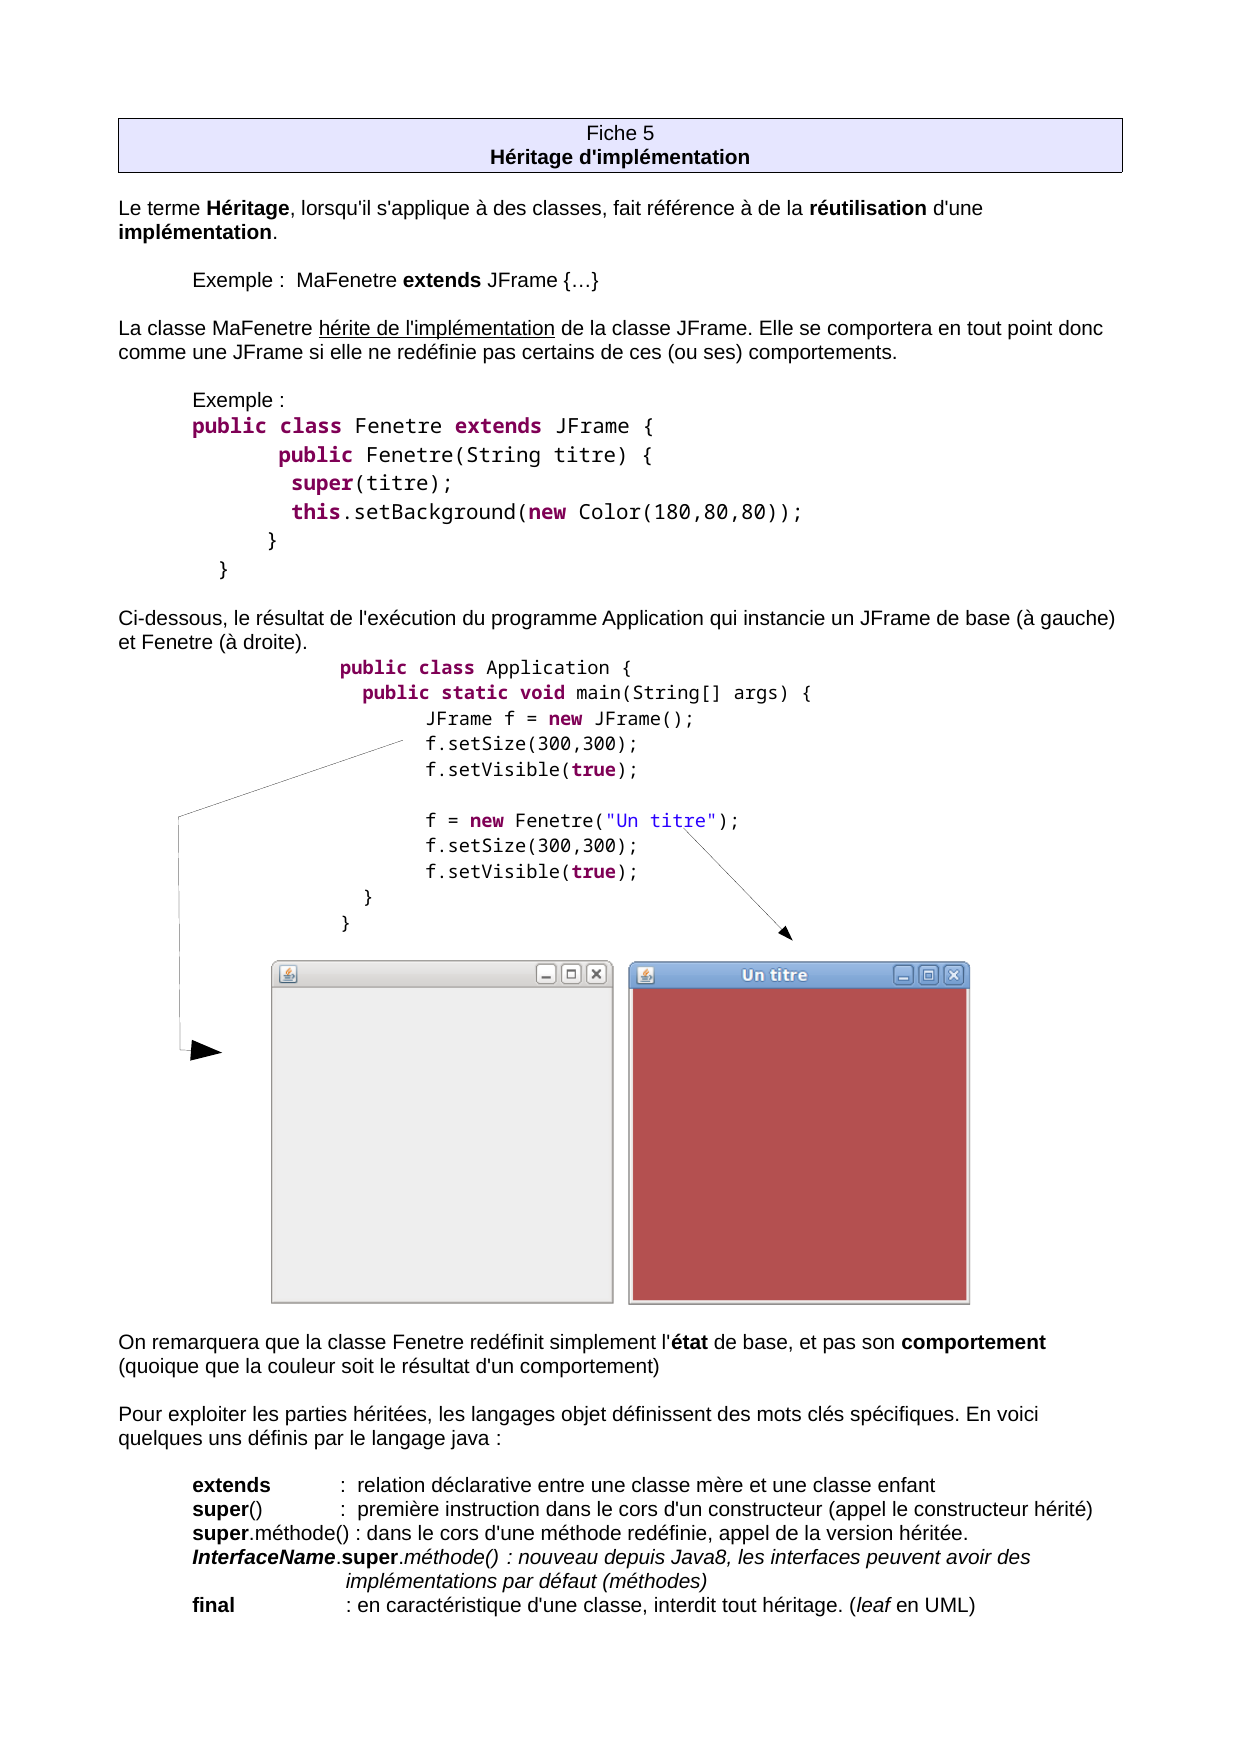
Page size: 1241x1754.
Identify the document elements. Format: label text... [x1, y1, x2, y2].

text Exemple : [118, 388, 1122, 412]
text [714, 858, 1122, 884]
text Ci-dessous, le résultat de l'exécution du programme Application qui instancie un JFrame de base (à gauche) et Fenetre (à droite). [118, 606, 1122, 654]
text f = new Fenetre("Un titre"); [340, 807, 1122, 833]
text public Fenetre(String titre) { [44, 440, 1122, 468]
text Pour exploiter les parties héritées, les langages objet définissent des mots clés spécifiques. En voici quelques uns définis par le langage java : [118, 1401, 1122, 1449]
text On remarquera que la classe Fenetre redéfinit simplement l'état de base, et pas son comportement (quoique que la couleur soit le résultat d'un comportement) [118, 1329, 1122, 1377]
text f.setSize(300,300); [340, 833, 711, 858]
text } [44, 525, 1122, 554]
text Héritage d'implémentation [119, 142, 1122, 172]
picture [270, 958, 971, 1306]
text this.setBackground(new Color(180,80,80)); [44, 497, 1122, 525]
text f.setVisible(true); [340, 756, 1122, 782]
text [690, 833, 1122, 858]
text Exemple : MaFenetre extends JFrame {…} [118, 268, 1122, 292]
text } [340, 909, 781, 935]
text Le terme Héritage, lorsqu'il s'applique à des classes, fait référence à de la réutilisation d'une implémentation. [118, 196, 1122, 244]
text La classe MaFenetre hérite de l'implémentation de la classe JFrame. Elle se comportera en tout point donc comme une JFrame si elle ne redéfinie pas certains de ces (ou ses) comportements. [118, 316, 1122, 364]
text public class Application { [340, 654, 1122, 680]
text InterfaceName.super.méthode() : nouveau depuis Java8, les interfaces peuvent avoir des implémentations par défaut (méthodes) [118, 1545, 1122, 1593]
text super(titre); [44, 468, 1122, 497]
text Fiche 5 [119, 119, 1122, 142]
text } [340, 884, 760, 909]
text public class Fenetre extends JFrame { [44, 412, 1122, 440]
text final : en caractéristique d'une classe, interdit tout héritage. (leaf en UML) [118, 1593, 1122, 1617]
text } [44, 554, 1122, 582]
text super() : première instruction dans le cors d'un constructeur (appel le constructeur hérité) [118, 1497, 1122, 1521]
text public static void main(String[] args) { [340, 680, 1122, 705]
text f.setSize(300,300); [340, 731, 1122, 756]
text extends : relation déclarative entre une classe mère et une classe enfant [118, 1473, 1122, 1497]
text f.setVisible(true); [340, 858, 736, 884]
text [764, 909, 1122, 935]
text [739, 884, 1122, 909]
text JFrame f = new JFrame(); [340, 705, 1122, 731]
text super.méthode() : dans le cors d'une méthode redéfinie, appel de la version héritée. [118, 1521, 1122, 1545]
